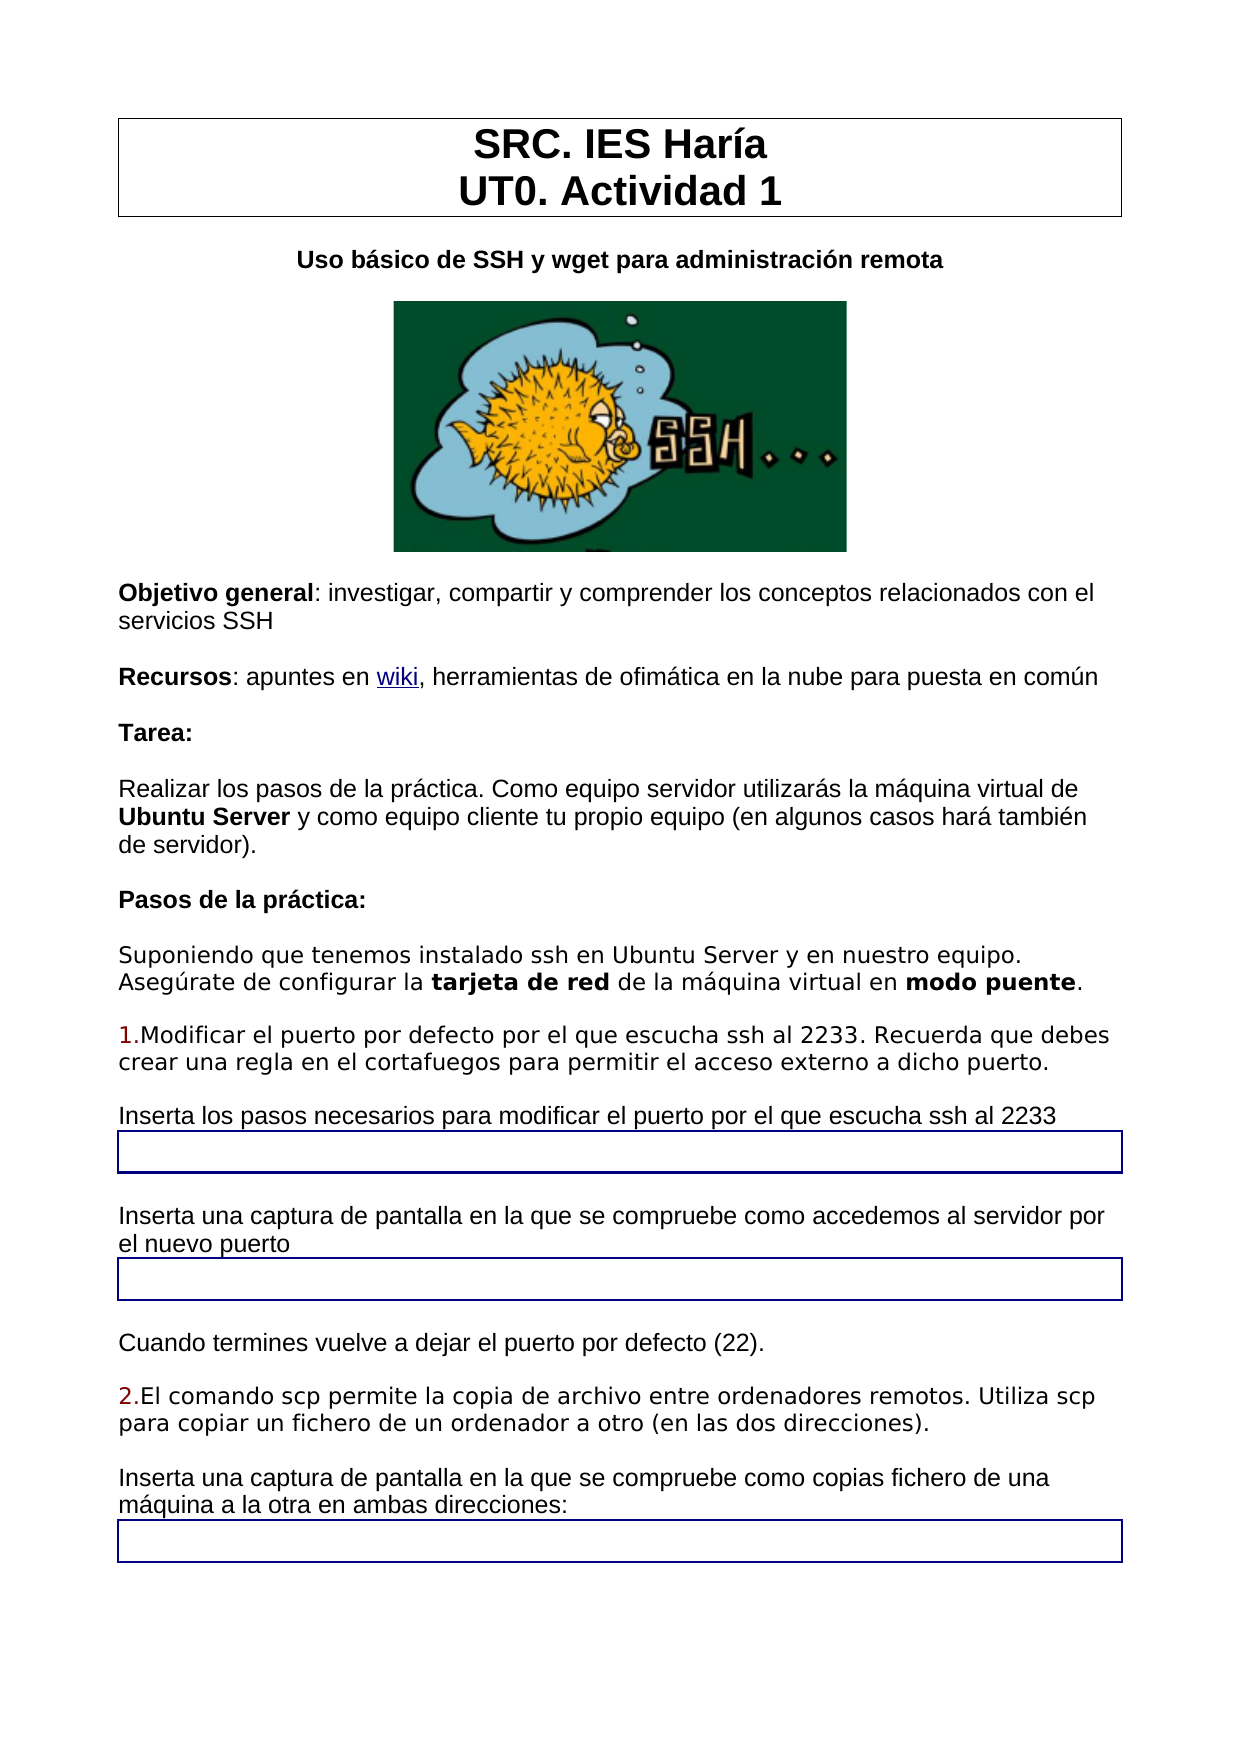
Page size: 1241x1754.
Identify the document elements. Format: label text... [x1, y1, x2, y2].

table_header [119, 1521, 1121, 1561]
text Suponiendo que tenemos instalado ssh en Ubuntu Server y en nuestro equipo. Asegúrate de configurar la tarjeta de red de la máquina virtual en modo puente. [118, 942, 1122, 995]
text UT0. Actividad 1 [119, 165, 1121, 216]
table_header [119, 1259, 1121, 1299]
text Cuando termines vuelve a dejar el puerto por defecto (22). [118, 1329, 1122, 1357]
text SRC. IES Haría [119, 119, 1121, 165]
text 1.Modificar el puerto por defecto por el que escucha ssh al 2233. Recuerda que debes crear una regla en el cortafuegos para permitir el acceso externo a dicho puerto. [118, 1022, 1122, 1075]
text Inserta los pasos necesarios para modificar el puerto por el que escucha ssh al 2233 [118, 1102, 1122, 1130]
text Pasos de la práctica: [118, 886, 1122, 914]
text Inserta una captura de pantalla en la que se compruebe como copias fichero de una máquina a la otra en ambas direcciones: [118, 1463, 1122, 1519]
text Objetivo general: investigar, compartir y comprender los conceptos relacionados con el servicios SSH [118, 579, 1122, 635]
text 2.El comando scp permite la copia de archivo entre ordenadores remotos. Utiliza scp para copiar un fichero de un ordenador a otro (en las dos direcciones). [118, 1383, 1122, 1437]
text Tarea: [118, 719, 1122, 747]
text Realizar los pasos de la práctica. Como equipo servidor utilizarás la máquina virtual de Ubuntu Server y como equipo cliente tu propio equipo (en algunos casos hará también de servidor). [118, 774, 1122, 858]
text Uso básico de SSH y wget para administración remota [118, 245, 1122, 273]
picture [393, 301, 847, 552]
text Recursos: apuntes en wiki, herramientas de ofimática en la nube para puesta en común [118, 663, 1122, 691]
table_header [119, 1132, 1121, 1171]
text Inserta una captura de pantalla en la que se compruebe como accedemos al servidor por el nuevo puerto [118, 1201, 1122, 1257]
